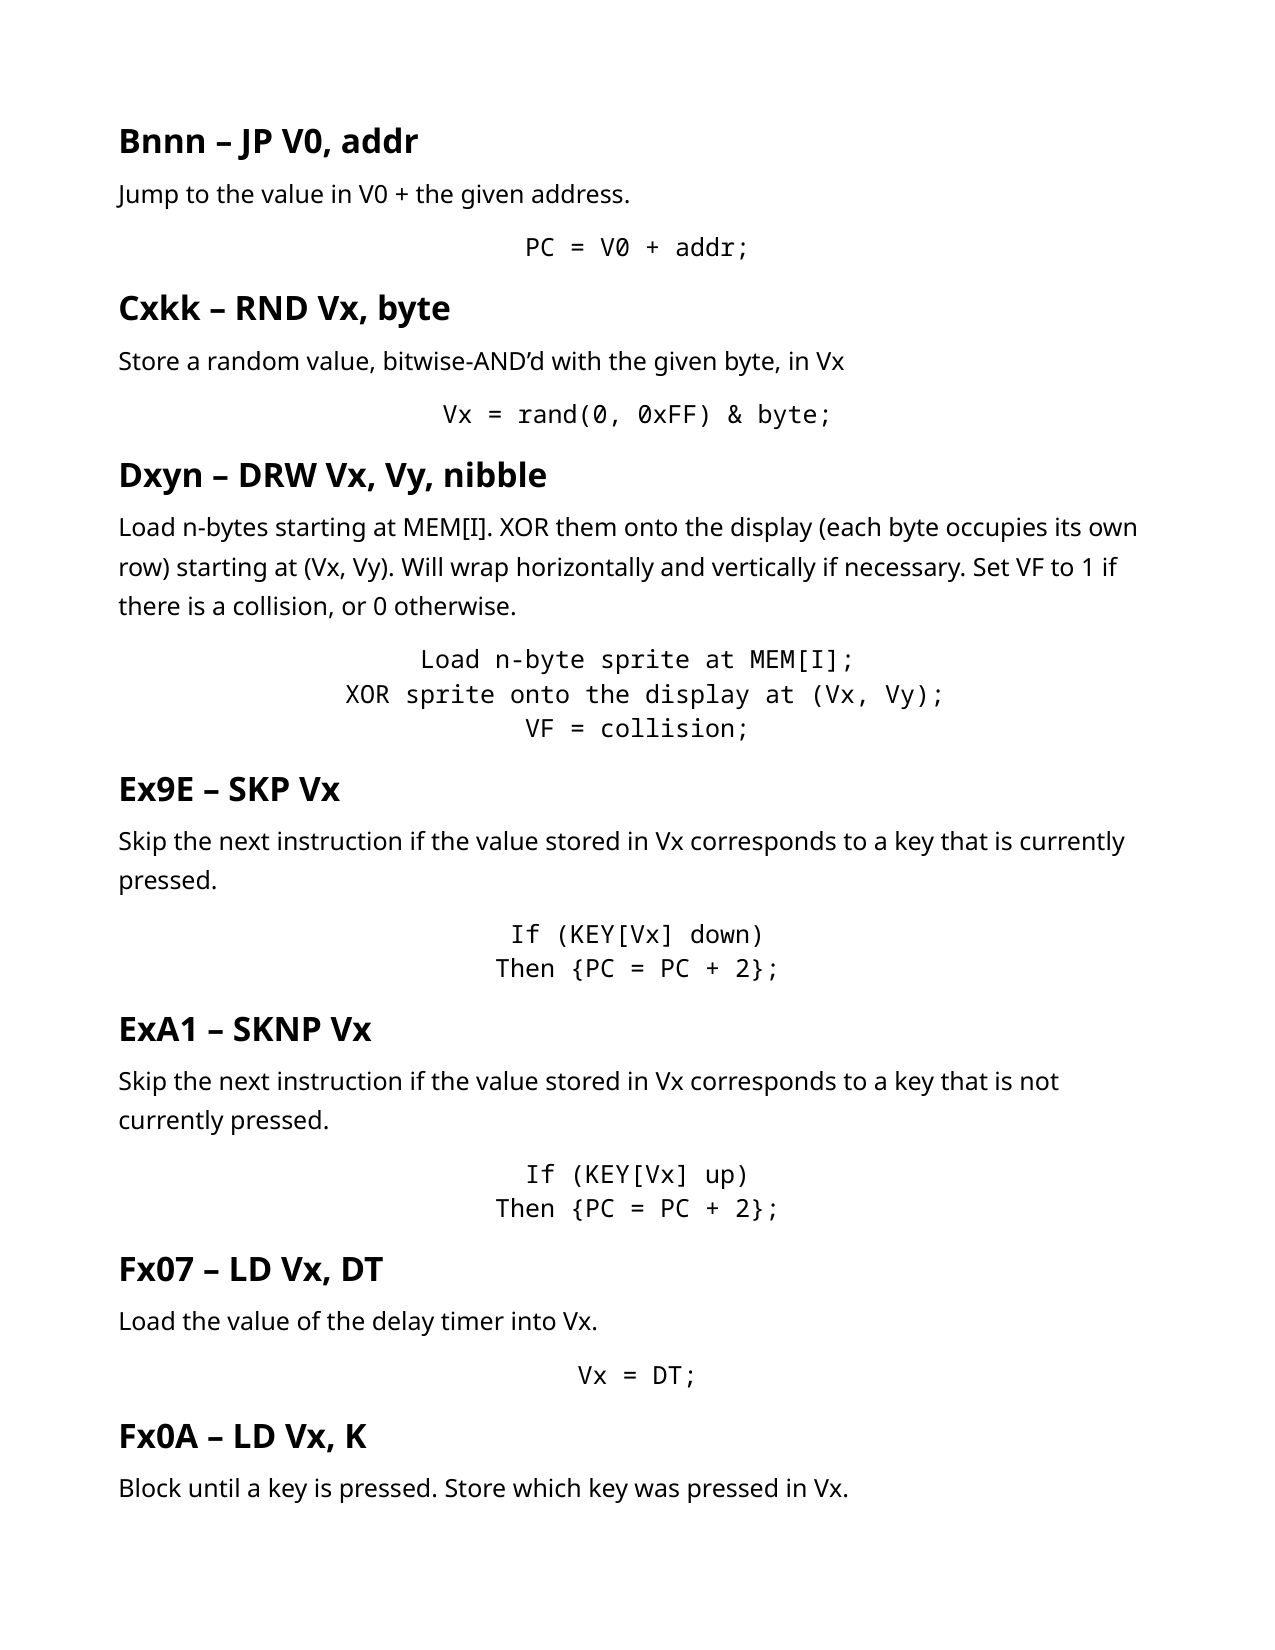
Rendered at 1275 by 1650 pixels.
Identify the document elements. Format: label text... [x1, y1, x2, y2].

text XOR sprite onto the display at (Vx, Vy); [118, 676, 1157, 710]
subtitle Fx0A – LD Vx, K [118, 1412, 1157, 1458]
subtitle Ex9E – SKP Vx [118, 765, 1157, 811]
text If (KEY[Vx] down) [118, 916, 1157, 950]
text PC = V0 + addr; [118, 230, 1157, 264]
text Load the value of the delay timer into Vx. [118, 1304, 1157, 1338]
text Load n-byte sprite at MEM[I]; [118, 642, 1157, 676]
subtitle Dxyn – DRW Vx, Vy, nibble [118, 452, 1157, 498]
text Store a random value, bitwise-AND’d with the given byte, in Vx [118, 343, 1157, 377]
text Load n-bytes starting at MEM[I]. XOR them onto the display (each byte occupies its own row) starting at (Vx, Vy). Will wrap horizontally and vertically if necessary. Set VF to 1 if there is a collision, or 0 otherwise. [118, 510, 1157, 622]
text If (KEY[Vx] up) [118, 1156, 1157, 1191]
subtitle Cxkk – RND Vx, byte [118, 285, 1157, 331]
text Then {PC = PC + 2}; [118, 1191, 1157, 1224]
subtitle Bnnn – JP V0, addr [118, 118, 1157, 164]
text Vx = rand(0, 0xFF) & byte; [118, 397, 1157, 431]
text VF = collision; [118, 710, 1157, 744]
subtitle ExA1 – SKNP Vx [118, 1005, 1157, 1051]
text Jump to the value in V0 + the given address. [118, 176, 1157, 210]
subtitle Fx07 – LD Vx, DT [118, 1245, 1157, 1291]
text Then {PC = PC + 2}; [118, 950, 1157, 984]
text Vx = DT; [118, 1357, 1157, 1391]
text Block until a key is pressed. Store which key was pressed in Vx. [118, 1471, 1157, 1504]
text Skip the next instruction if the value stored in Vx corresponds to a key that is currently pressed. [118, 823, 1157, 897]
text Skip the next instruction if the value stored in Vx corresponds to a key that is not currently pressed. [118, 1063, 1157, 1137]
